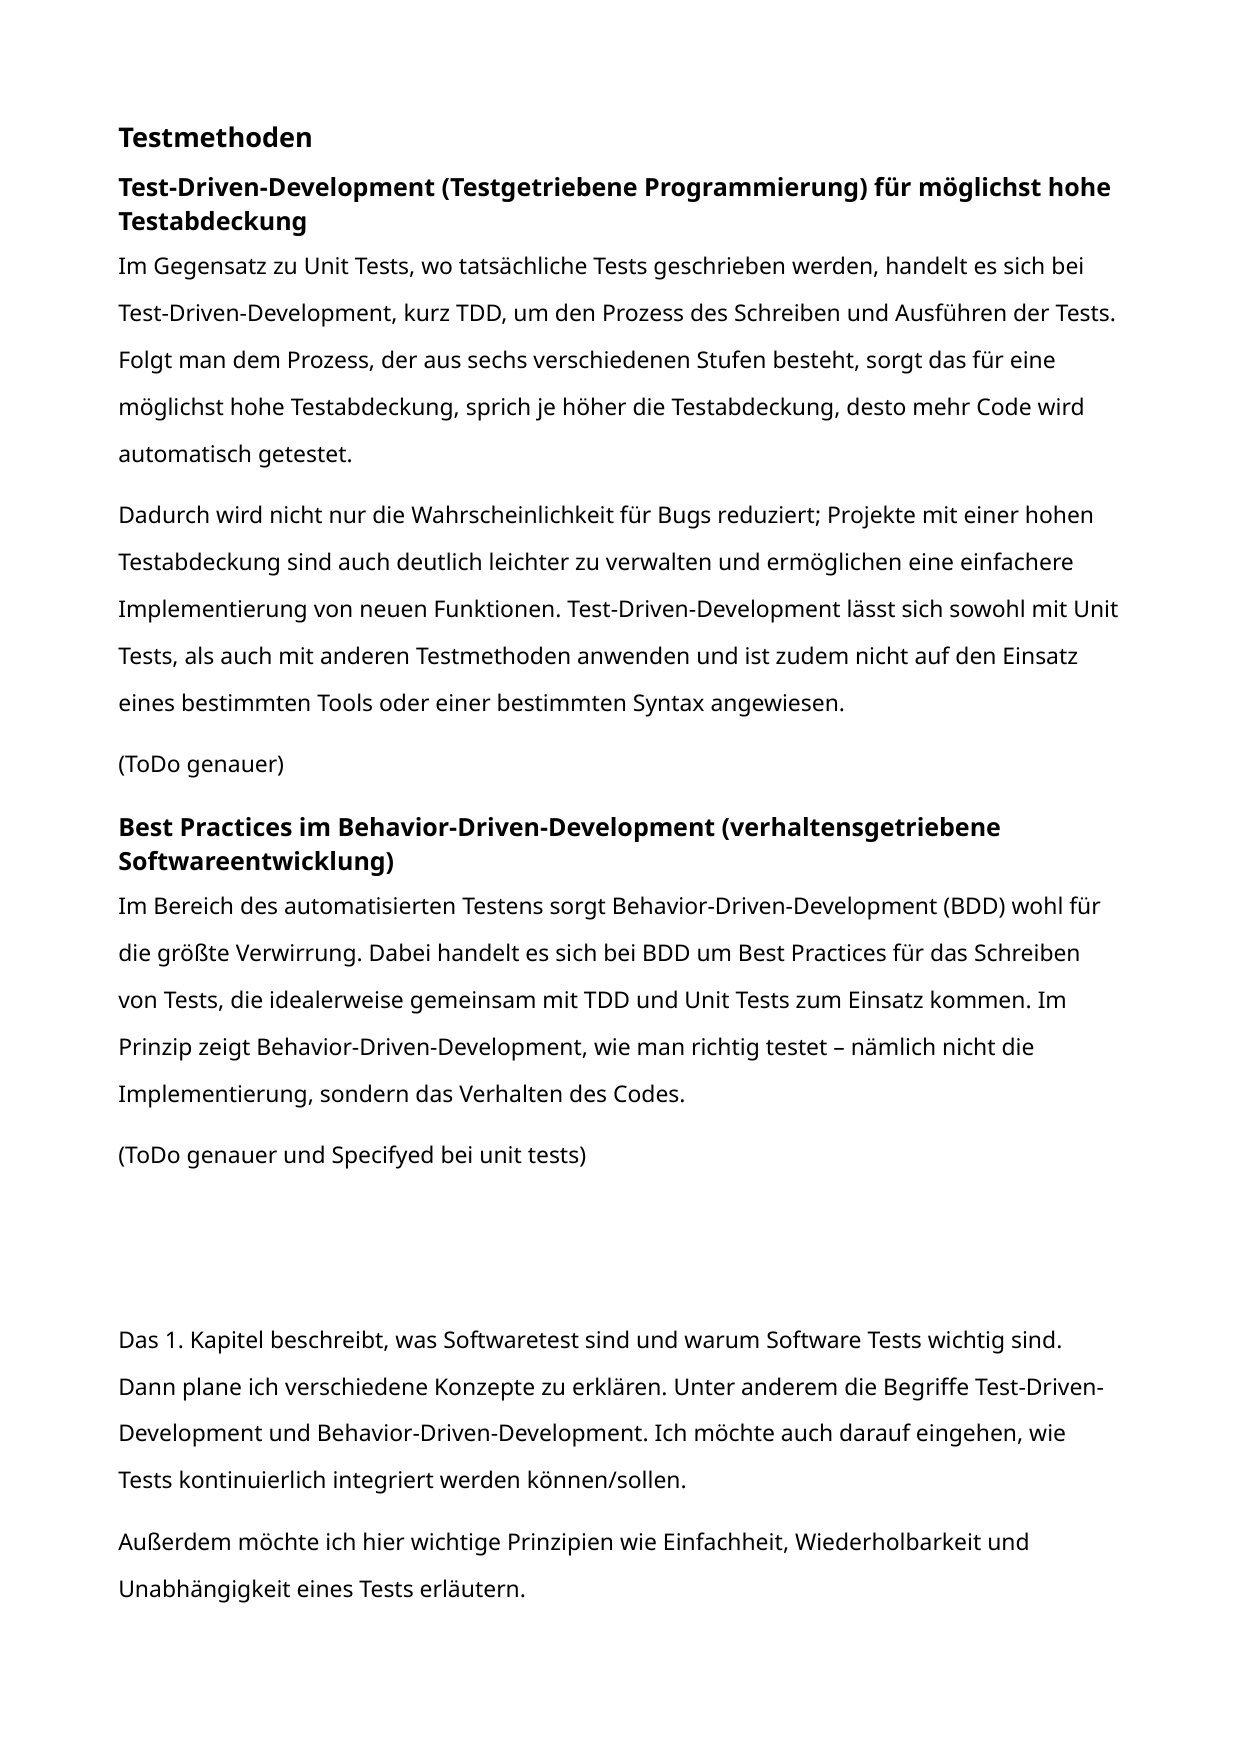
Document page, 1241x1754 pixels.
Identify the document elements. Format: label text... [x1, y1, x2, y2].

subtitle Best Practices im Behavior-Driven-Development (verhaltensgetriebene Softwareentwicklung) [118, 809, 1122, 878]
text (ToDo genauer und Specifyed bei unit tests) [118, 1139, 1122, 1170]
text (ToDo genauer) [118, 748, 1122, 779]
text Das 1. Kapitel beschreibt, was Softwaretest sind und warum Software Tests wichtig sind. Dann plane ich verschiedene Konzepte zu erklären. Unter anderem die Begriffe Test-Driven-Development und Behavior-Driven-Development. Ich möchte auch darauf eingehen, wie Tests kontinuierlich integriert werden können/sollen. [118, 1323, 1122, 1495]
subtitle Test-Driven-Development (Testgetriebene Programmierung) für möglichst hohe Testabdeckung [118, 169, 1122, 238]
subtitle Testmethoden [118, 118, 1122, 155]
text Außerdem möchte ich hier wichtige Prinzipien wie Einfachheit, Wiederholbarkeit und Unabhängigkeit eines Tests erläutern. [118, 1526, 1122, 1604]
text Dadurch wird nicht nur die Wahrscheinlichkeit für Bugs reduziert; Projekte mit einer hohen Testabdeckung sind auch deutlich leichter zu verwalten und ermöglichen eine einfachere Implementierung von neuen Funktionen. Test-Driven-Development lässt sich sowohl mit Unit Tests, als auch mit anderen Testmethoden anwenden und ist zudem nicht auf den Einsatz eines bestimmten Tools oder einer bestimmten Syntax angewiesen. [118, 499, 1122, 718]
text Im Bereich des automatisierten Testens sorgt Behavior-Driven-Development (BDD) wohl für die größte Verwirrung. Dabei handelt es sich bei BDD um Best Practices für das Schreiben von Tests, die idealerweise gemeinsam mit TDD und Unit Tests zum Einsatz kommen. Im Prinzip zeigt Behavior-Driven-Development, wie man richtig testet – nämlich nicht die Implementierung, sondern das Verhalten des Codes. [118, 890, 1122, 1109]
text Im Gegensatz zu Unit Tests, wo tatsächliche Tests geschrieben werden, handelt es sich bei Test-Driven-Development, kurz TDD, um den Prozess des Schreiben und Ausführen der Tests. Folgt man dem Prozess, der aus sechs verschiedenen Stufen besteht, sorgt das für eine möglichst hohe Testabdeckung, sprich je höher die Testabdeckung, desto mehr Code wird automatisch getestet. [118, 250, 1122, 469]
